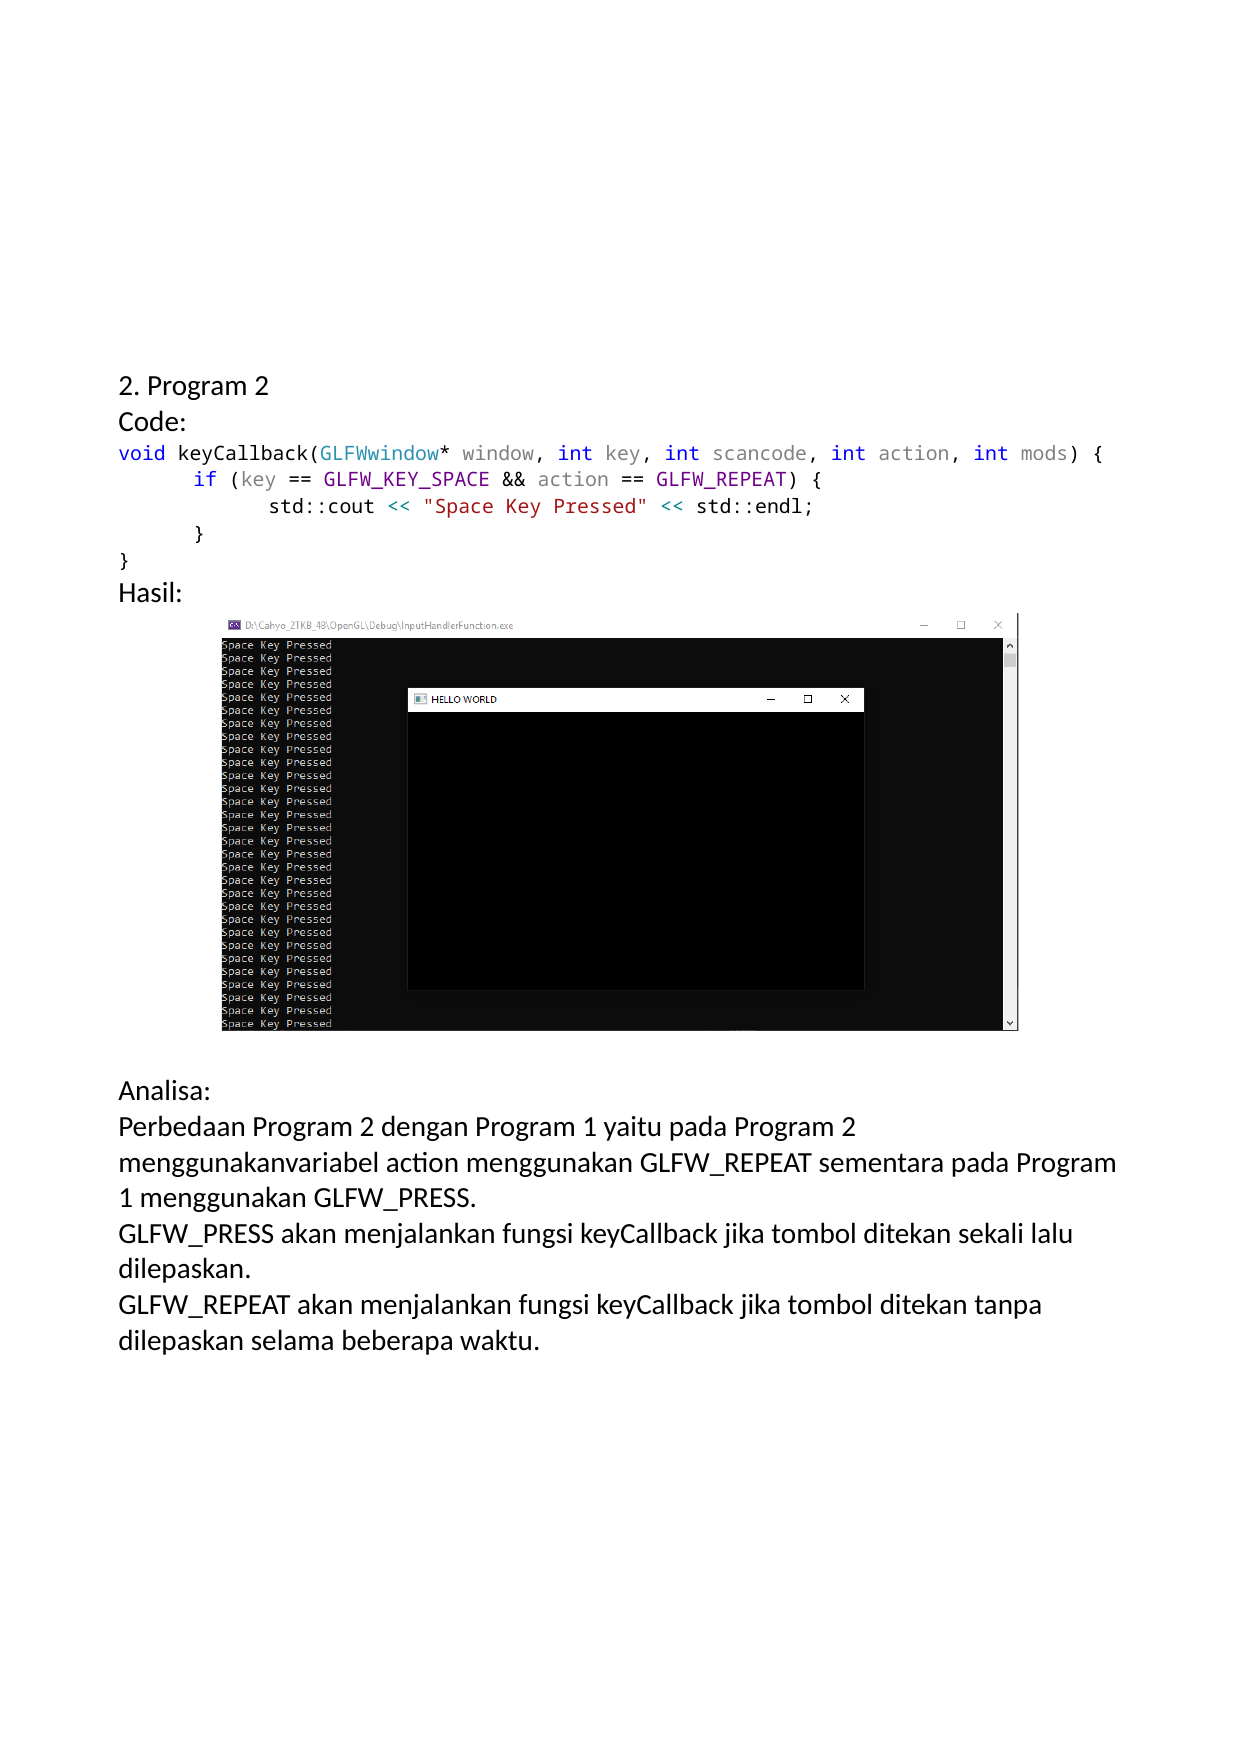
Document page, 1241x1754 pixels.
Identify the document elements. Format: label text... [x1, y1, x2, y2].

text Hasil: [118, 574, 1122, 609]
text Analisa: [118, 1072, 1122, 1108]
text GLFW_PRESS akan menjalankan fungsi keyCallback jika tombol ditekan sekali lalu dilepaskan. [118, 1215, 1122, 1286]
text 2. Program 2 [118, 367, 1122, 403]
text void keyCallback(GLFWwindow* window, int key, int scancode, int action, int mods) { [118, 439, 1122, 466]
text std::cout << "Space Key Pressed" << std::endl; [118, 493, 1122, 520]
text if (key == GLFW_KEY_SPACE && action == GLFW_REPEAT) { [118, 466, 1122, 493]
text Code: [118, 403, 1122, 439]
picture [221, 613, 1019, 1031]
text } [118, 547, 1122, 574]
text GLFW_REPEAT akan menjalankan fungsi keyCallback jika tombol ditekan tanpa dilepaskan selama beberapa waktu. [118, 1286, 1122, 1357]
text Perbedaan Program 2 dengan Program 1 yaitu pada Program 2 menggunakanvariabel action menggunakan GLFW_REPEAT sementara pada Program 1 menggunakan GLFW_PRESS. [118, 1108, 1122, 1215]
text } [118, 520, 1122, 547]
